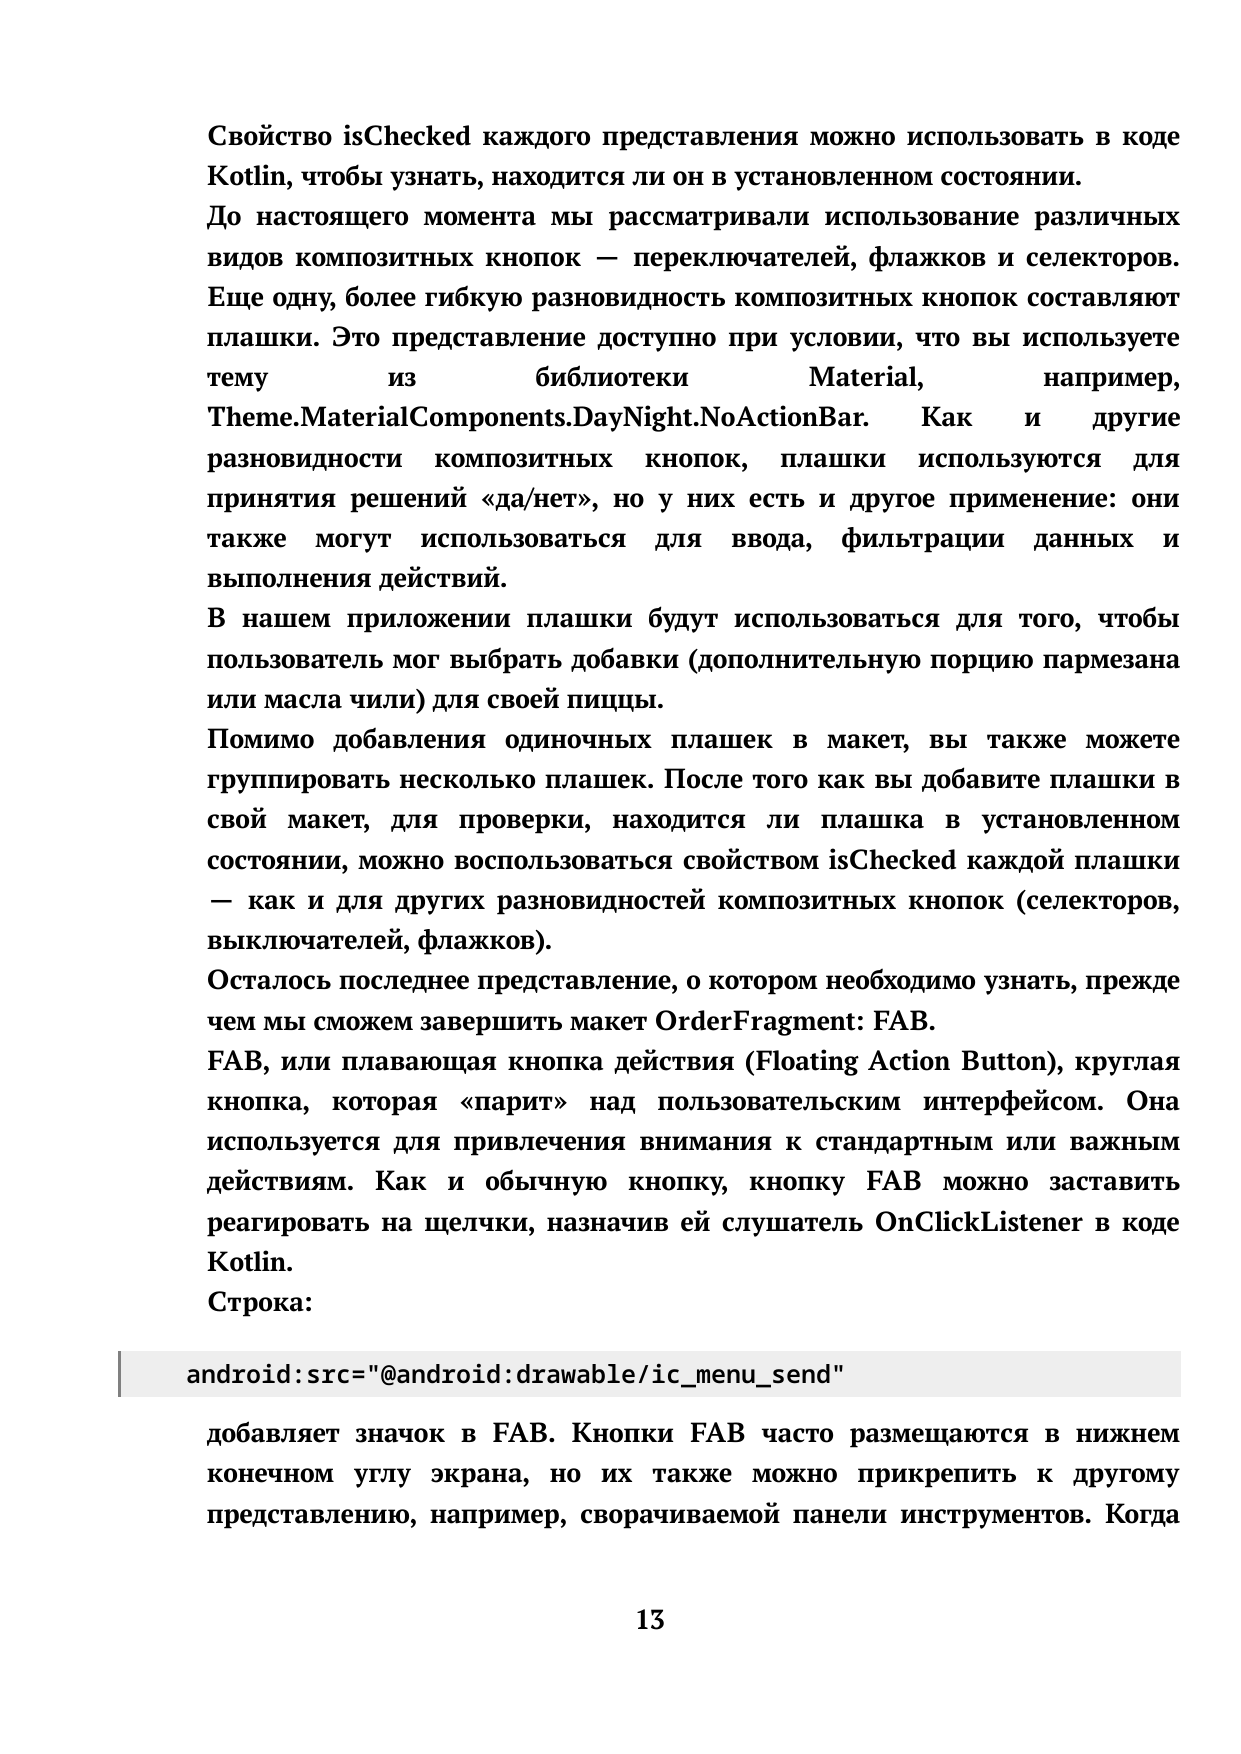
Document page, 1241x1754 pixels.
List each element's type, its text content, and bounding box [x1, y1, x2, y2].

list Строка: [156, 1284, 1181, 1318]
list Помимо добавления одиночных плашек в макет, вы также можете группировать несколько плашек. После того как вы добавите плашки в свой макет, для проверки, находится ли плашка в установленном состоянии, можно воспользоваться свойством isChecked каждой плашки — как и для других разновидностей композитных кнопок (селекторов, выключателей, флажков). [156, 721, 1181, 956]
list FAB, или плавающая кнопка действия (Floating Action Button), круглая кнопка, которая «парит» над пользовательским интерфейсом. Она используется для привлечения внимания к стандартным или важным действиям. Как и обычную кнопку, кнопку FAB можно заставить реагировать на щелчки, назначив ей слушатель OnClickListener в коде Kotlin. [156, 1043, 1181, 1277]
list Осталось последнее представление, о котором необходимо узнать, прежде чем мы сможем завершить макет OrderFragment: FAB. [156, 962, 1181, 1036]
text android:src="@android:drawable/ic_menu_send" [121, 1351, 1181, 1397]
list До настоящего момента мы рассматривали использование различных видов композитных кнопок — переключателей, флажков и селекторов. Еще одну, более гибкую разновидность композитных кнопок составляют плашки. Это представление доступно при условии, что вы используете тему из библиотеки Material, например, Theme.MaterialComponents.DayNight.NoActionBar. Как и другие разновидности композитных кнопок, плашки используются для принятия решений «да/нет», но у них есть и другое применение: они также могут использоваться для ввода, фильтрации данных и выполнения действий. [156, 198, 1181, 594]
list Свойство isChecked каждого представления можно использовать в коде Kotlin, чтобы узнать, находится ли он в установленном состоянии. [156, 118, 1181, 192]
list В нашем приложении плашки будут использоваться для того, чтобы пользователь мог выбрать добавки (дополнительную порцию пармезана или масла чили) для своей пиццы. [156, 601, 1181, 714]
list добавляет значок в FAB. Кнопки FAB часто размещаются в нижнем конечном углу экрана, но их также можно прикрепить к другому представлению, например, сворачиваемой панели инструментов. Когда [156, 1415, 1181, 1529]
